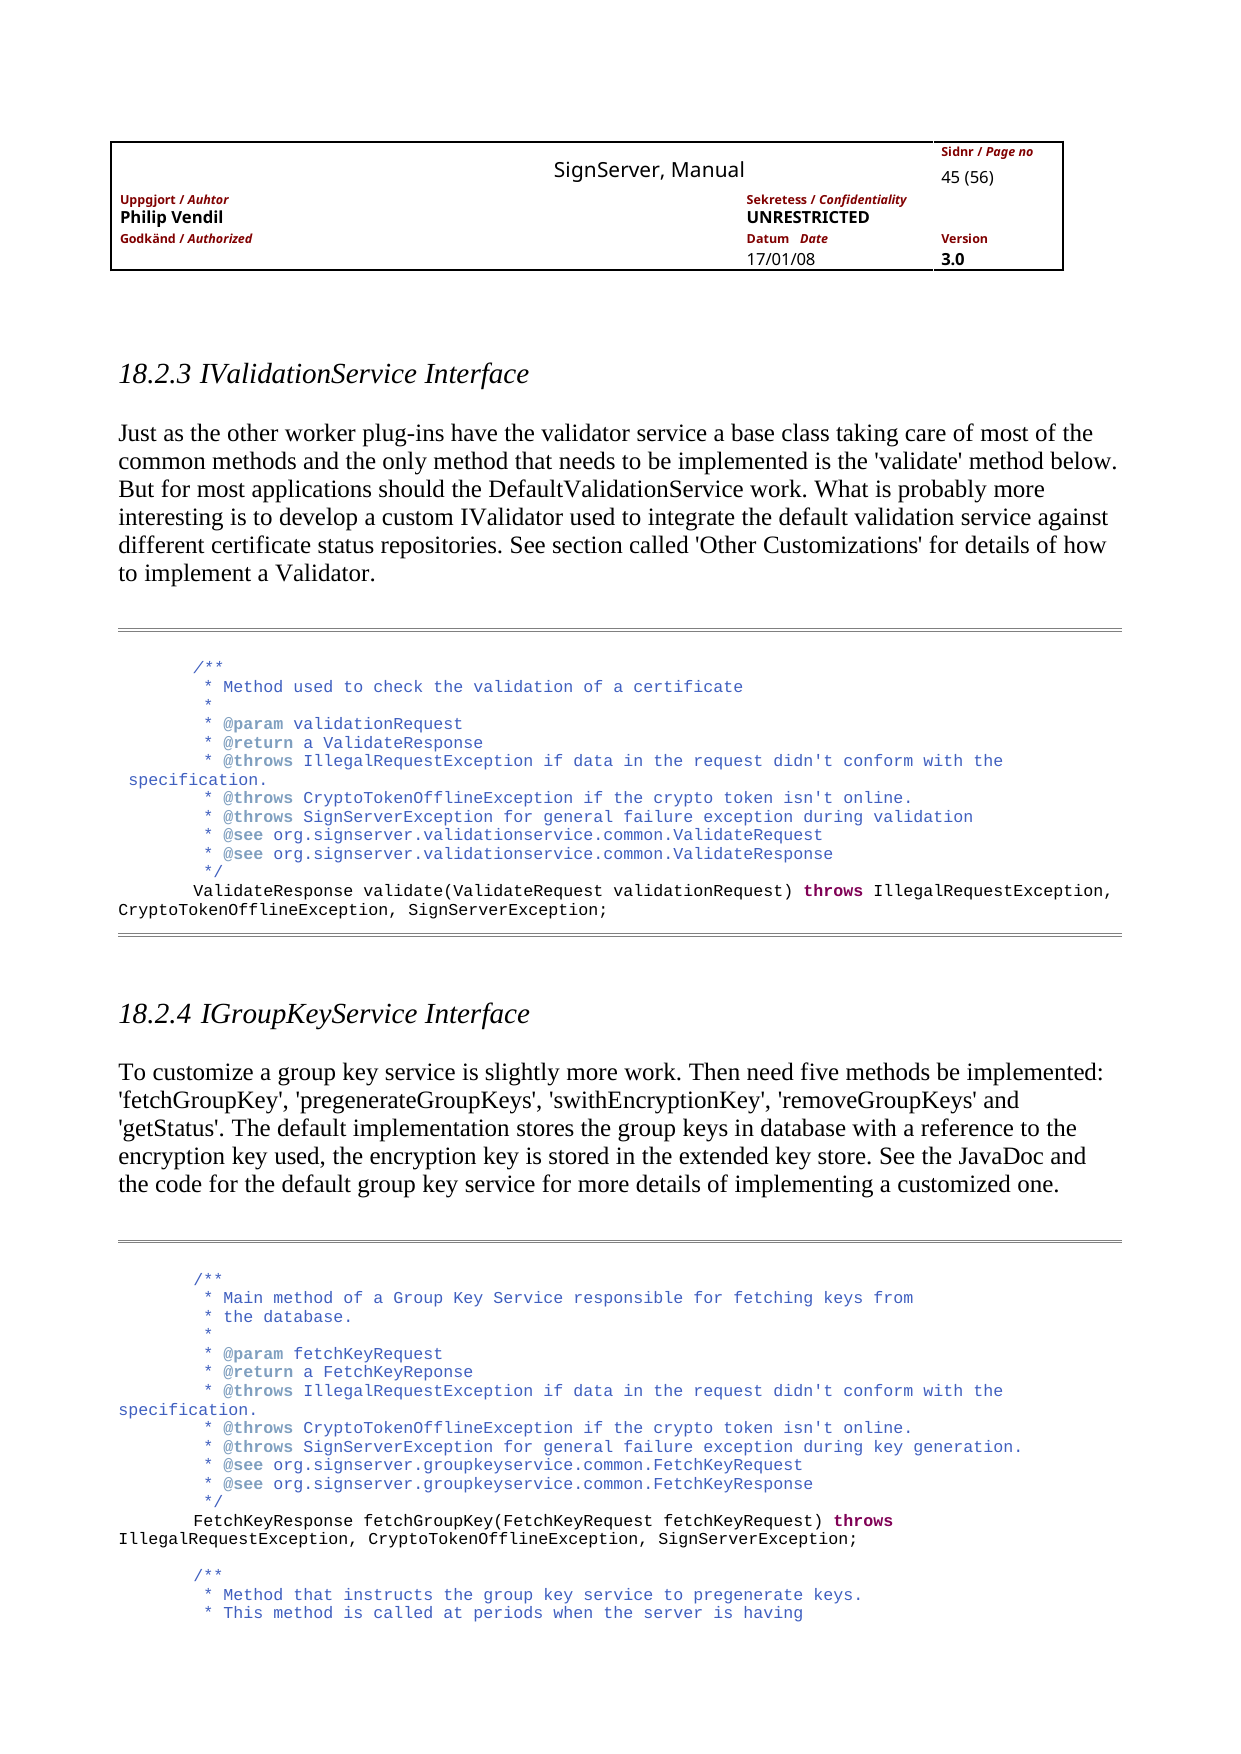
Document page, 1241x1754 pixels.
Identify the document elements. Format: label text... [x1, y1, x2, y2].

text * @param fetchKeyRequest [118, 1346, 1122, 1364]
text * @throws SignServerException for general failure exception during key generation. [118, 1438, 1122, 1457]
text * This method is called at periods when the server is having [118, 1605, 1122, 1624]
text Just as the other worker plug-ins have the validator service a base class taking care of most of the common methods and the only method that needs to be implemented is the 'validate' method below. But for most applications should the DefaultValidationService work. What is probably more interesting is to develop a custom IValidator used to integrate the default validation service against different certificate status repositories. See section called 'Other Customizations' for details of how to implement a Validator. [118, 419, 1122, 587]
text specification. [118, 772, 1122, 790]
text * @see org.signserver.groupkeyservice.common.FetchKeyRequest [118, 1457, 1122, 1476]
text * @throws SignServerException for general failure exception during validation [118, 809, 1122, 827]
text * @see org.signserver.validationservice.common.ValidateRequest [118, 827, 1122, 846]
text /** [118, 1568, 1122, 1587]
text * @return a FetchKeyReponse [118, 1364, 1122, 1383]
subtitle IValidationService Interface [118, 357, 1122, 391]
text * @see org.signserver.groupkeyservice.common.FetchKeyResponse [118, 1476, 1122, 1494]
text * Method that instructs the group key service to pregenerate keys. [118, 1587, 1122, 1605]
text * @throws IllegalRequestException if data in the request didn't conform with the specification. [118, 1383, 1122, 1420]
text */ [118, 864, 1122, 883]
text * Main method of a Group Key Service responsible for fetching keys from [118, 1290, 1122, 1309]
text * @return a ValidateResponse [118, 734, 1122, 753]
text /** [118, 660, 1122, 679]
text * [118, 697, 1122, 716]
text * the database. [118, 1309, 1122, 1327]
text * Method used to check the validation of a certificate [118, 679, 1122, 697]
text /** [118, 1272, 1122, 1290]
text * @throws IllegalRequestException if data in the request didn't conform with the [118, 753, 1122, 772]
text */ [118, 1494, 1122, 1513]
text * @throws CryptoTokenOfflineException if the crypto token isn't online. [118, 790, 1122, 809]
text ValidateResponse validate(ValidateRequest validationRequest) throws IllegalRequestException, CryptoTokenOfflineException, SignServerException; [118, 883, 1122, 920]
text * [118, 1327, 1122, 1346]
text * @throws CryptoTokenOfflineException if the crypto token isn't online. [118, 1420, 1122, 1438]
text To customize a group key service is slightly more work. Then need five methods be implemented: 'fetchGroupKey', 'pregenerateGroupKeys', 'swithEncryptionKey', 'removeGroupKeys' and 'getStatus'. The default implementation stores the group keys in database with a reference to the encryption key used, the encryption key is stored in the extended key store. See the JavaDoc and the code for the default group key service for more details of implementing a customized one. [118, 1058, 1122, 1198]
subtitle IGroupKeyService Interface [118, 998, 1122, 1030]
text FetchKeyResponse fetchGroupKey(FetchKeyRequest fetchKeyRequest) throws IllegalRequestException, CryptoTokenOfflineException, SignServerException; [118, 1513, 1122, 1550]
text * @see org.signserver.validationservice.common.ValidateResponse [118, 846, 1122, 864]
text * @param validationRequest [118, 716, 1122, 734]
